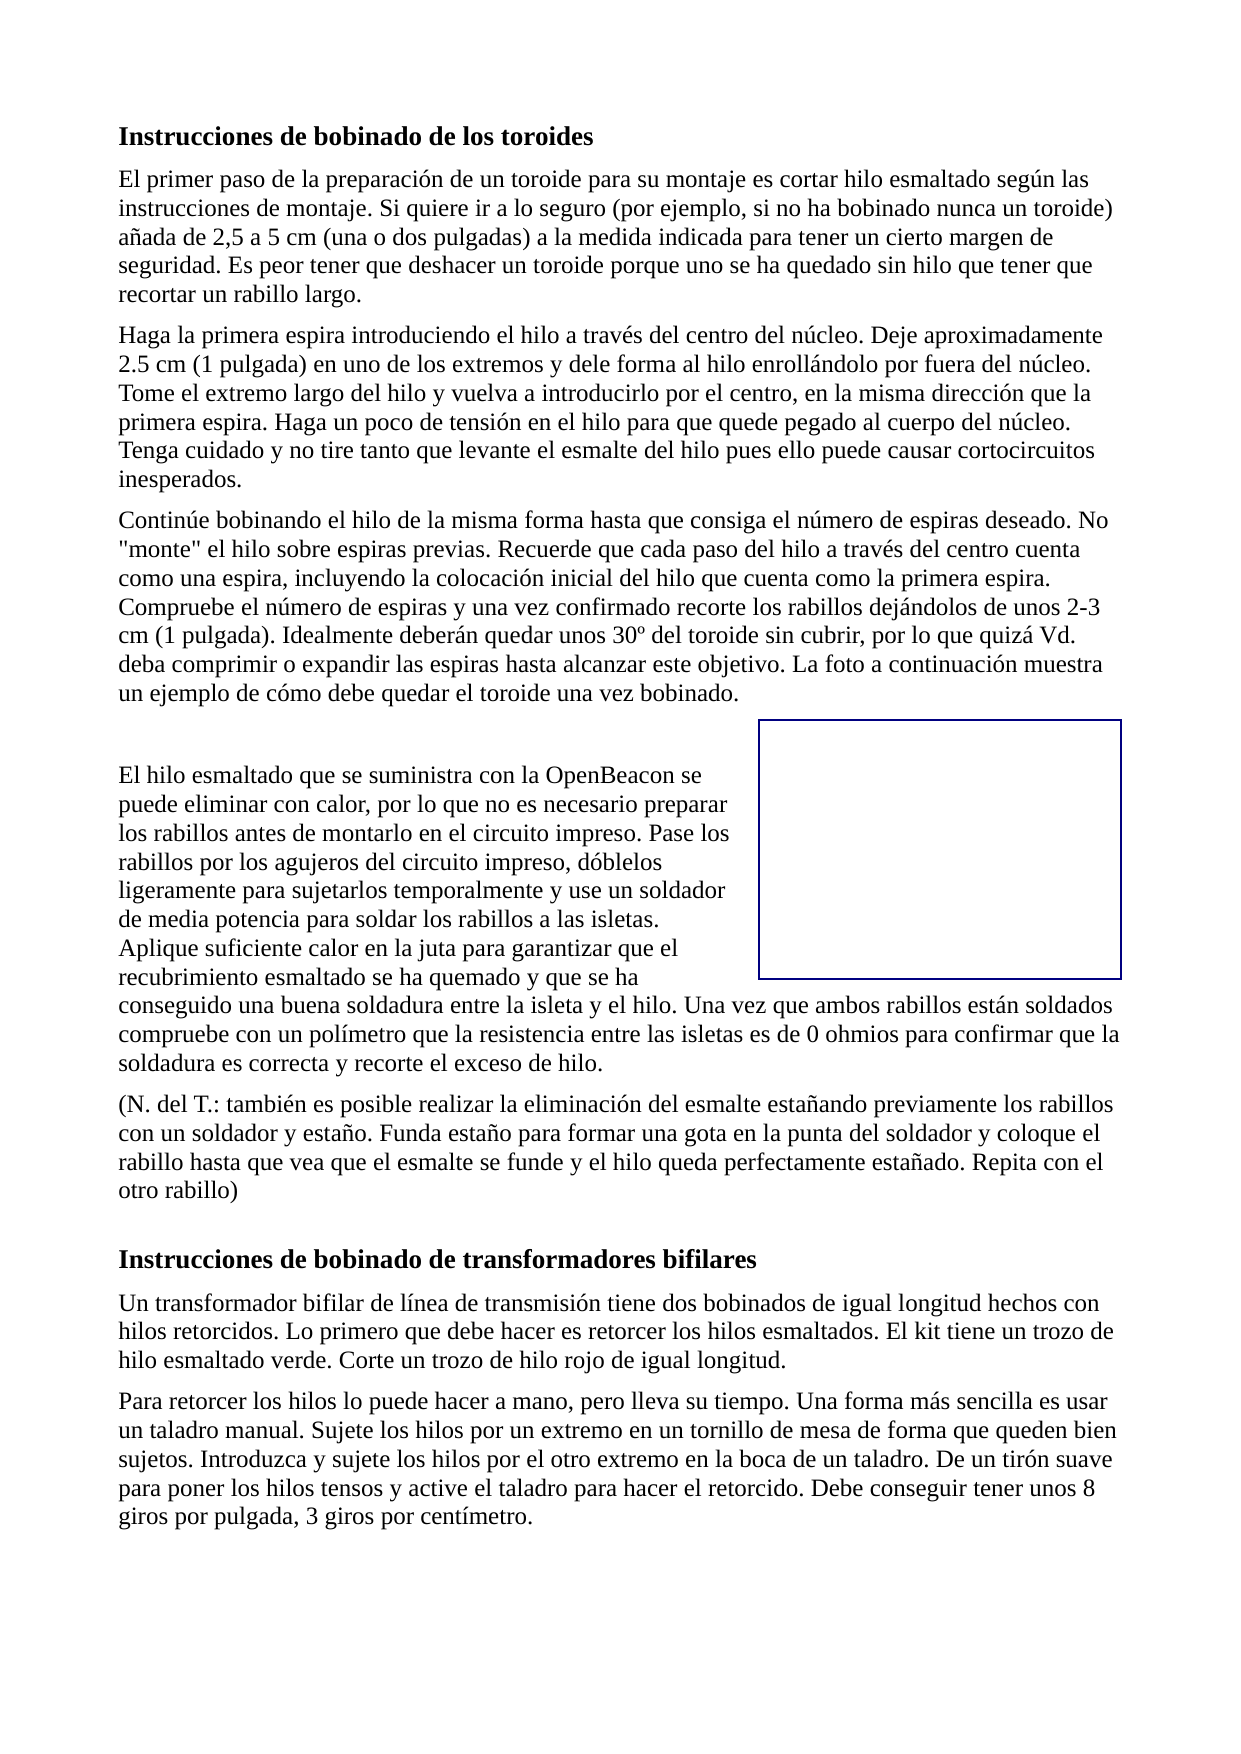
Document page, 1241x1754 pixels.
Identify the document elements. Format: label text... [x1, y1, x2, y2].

subtitle Instrucciones de bobinado de transformadores bifilares [118, 1242, 1122, 1275]
text Continúe bobinando el hilo de la misma forma hasta que consiga el número de espiras deseado. No "monte" el hilo sobre espiras previas. Recuerde que cada paso del hilo a través del centro cuenta como una espira, incluyendo la colocación inicial del hilo que cuenta como la primera espira. Compruebe el número de espiras y una vez confirmado recorte los rabillos dejándolos de unos 2-3 cm (1 pulgada). Idealmente deberán quedar unos 30º del toroide sin cubrir, por lo que quizá Vd. deba comprimir o expandir las espiras hasta alcanzar este objetivo. La foto a continuación muestra un ejemplo de cómo debe quedar el toroide una vez bobinado. [118, 505, 1122, 707]
text Haga la primera espira introduciendo el hilo a través del centro del núcleo. Deje aproximadamente 2.5 cm (1 pulgada) en uno de los extremos y dele forma al hilo enrollándolo por fuera del núcleo. Tome el extremo largo del hilo y vuelva a introducirlo por el centro, en la misma dirección que la primera espira. Haga un poco de tensión en el hilo para que quede pegado al cuerpo del núcleo. Tenga cuidado y no tire tanto que levante el esmalte del hilo pues ello puede causar cortocircuitos inesperados. [118, 320, 1122, 493]
text El hilo esmaltado que se suministra con la OpenBeacon se puede eliminar con calor, por lo que no es necesario preparar los rabillos antes de montarlo en el circuito impreso. Pase los rabillos por los agujeros del circuito impreso, dóblelos ligeramente para sujetarlos temporalmente y use un soldador de media potencia para soldar los rabillos a las isletas. Aplique suficiente calor en la juta para garantizar que el recubrimiento esmaltado se ha quemado y que se ha conseguido una buena soldadura entre la isleta y el hilo. Una vez que ambos rabillos están soldados compruebe con un polímetro que la resistencia entre las isletas es de 0 ohmios para confirmar que la soldadura es correcta y recorte el exceso de hilo. [118, 760, 1122, 1077]
subtitle Instrucciones de bobinado de los toroides [118, 118, 1122, 152]
text Para retorcer los hilos lo puede hacer a mano, pero lleva su tiempo. Una forma más sencilla es usar un taladro manual. Sujete los hilos por un extremo en un tornillo de mesa de forma que queden bien sujetos. Introduzca y sujete los hilos por el otro extremo en la boca de un taladro. De un tirón suave para poner los hilos tensos y active el taladro para hacer el retorcido. Debe conseguir tener unos 8 giros por pulgada, 3 giros por centímetro. [118, 1386, 1122, 1530]
text (N. del T.: también es posible realizar la eliminación del esmalte estañando previamente los rabillos con un soldador y estaño. Funda estaño para formar una gota en la punta del soldador y coloque el rabillo hasta que vea que el esmalte se funde y el hilo queda perfectamente estañado. Repita con el otro rabillo) [118, 1089, 1122, 1204]
text Un transformador bifilar de línea de transmisión tiene dos bobinados de igual longitud hechos con hilos retorcidos. Lo primero que debe hacer es retorcer los hilos esmaltados. El kit tiene un trozo de hilo esmaltado verde. Corte un trozo de hilo rojo de igual longitud. [118, 1288, 1122, 1374]
text El primer paso de la preparación de un toroide para su montaje es cortar hilo esmaltado según las instrucciones de montaje. Si quiere ir a lo seguro (por ejemplo, si no ha bobinado nunca un toroide) añada de 2,5 a 5 cm (una o dos pulgadas) a la medida indicada para tener un cierto margen de seguridad. Es peor tener que deshacer un toroide porque uno se ha quedado sin hilo que tener que recortar un rabillo largo. [118, 164, 1122, 308]
